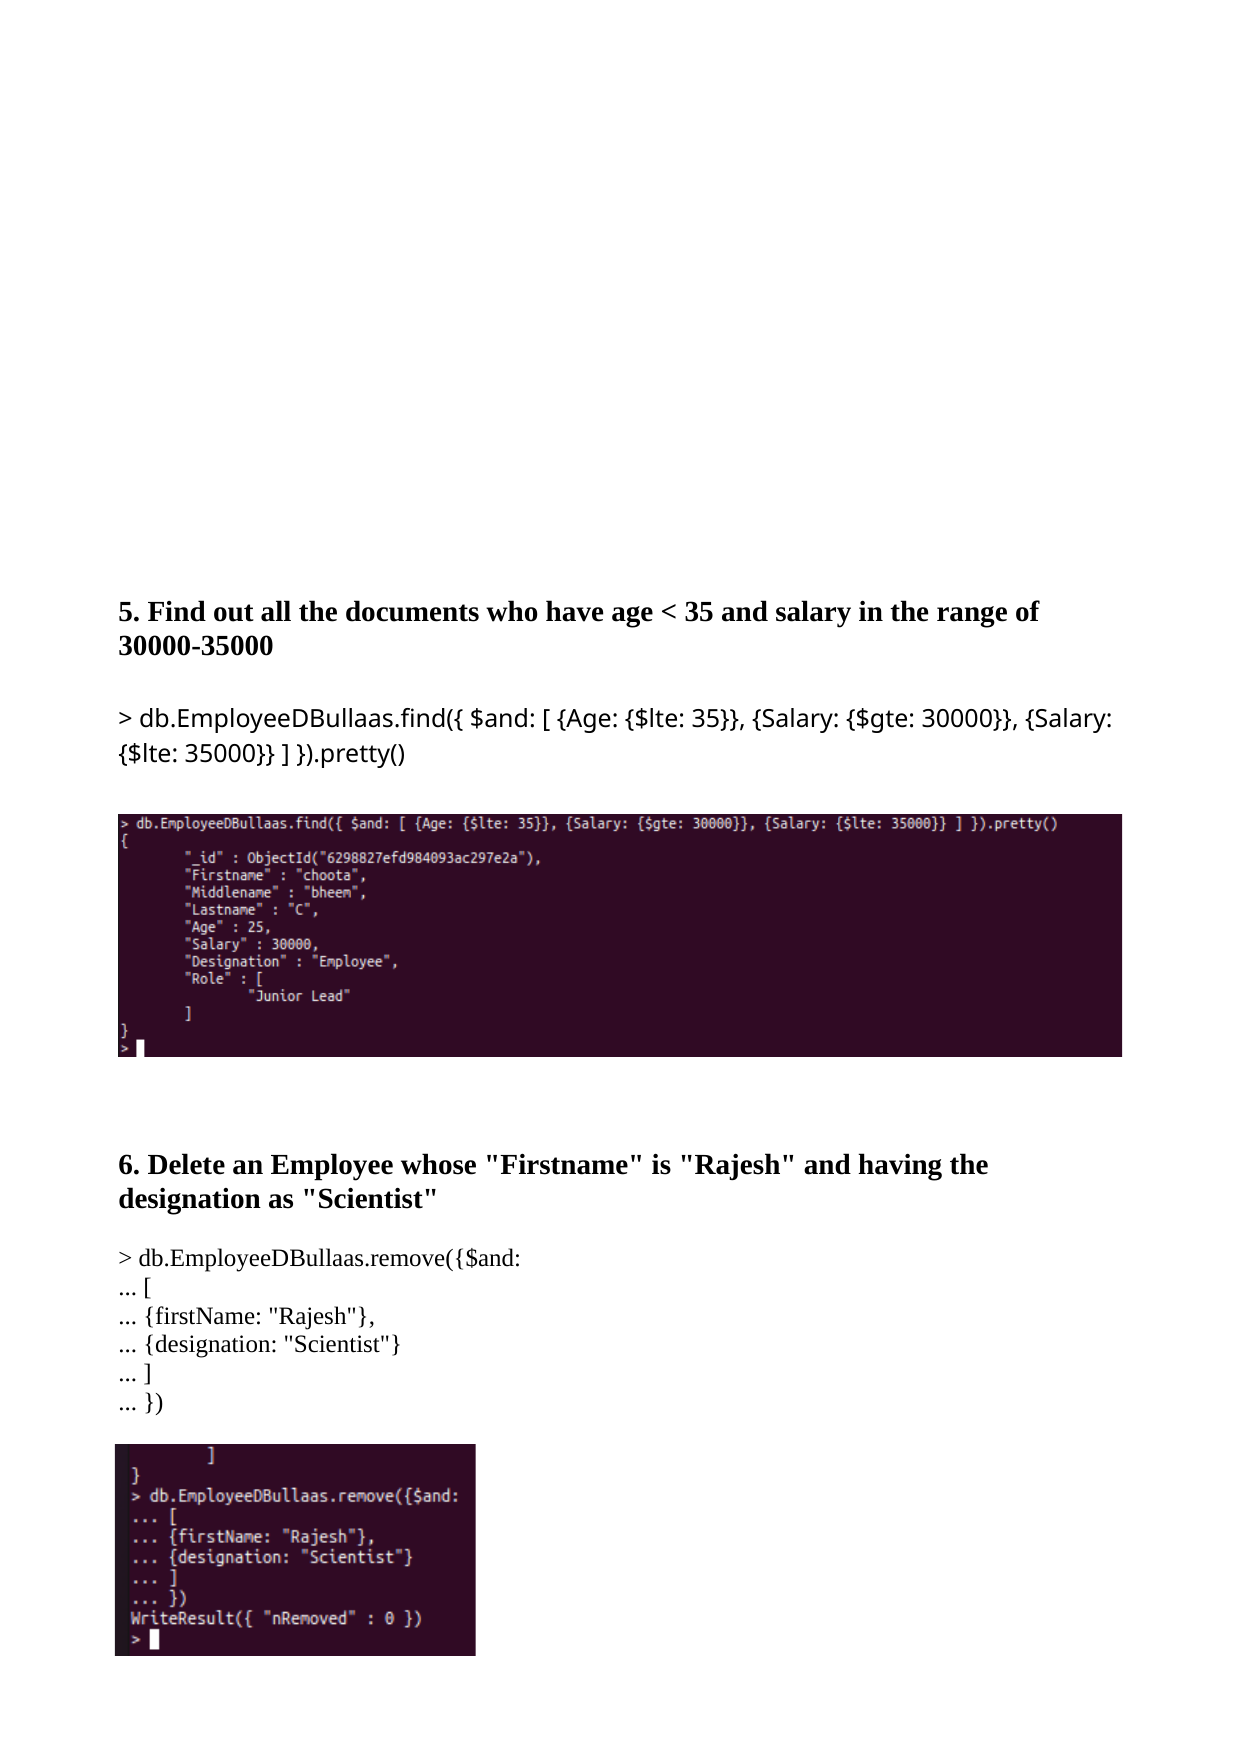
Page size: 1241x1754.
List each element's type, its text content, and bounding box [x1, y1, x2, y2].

text > db.EmployeeDBullaas.find({ $and: [ {Age: {$lte: 35}}, {Salary: {$gte: 30000}}, {Salary: {$lte: 35000}} ] }).pretty() [118, 701, 1122, 769]
picture [114, 1444, 476, 1656]
picture [118, 814, 1123, 1057]
text > db.EmployeeDBullaas.remove({$and: [118, 1243, 1122, 1272]
text 6. Delete an Employee whose "Firstname" is "Rajesh" and having the designation as "Scientist" [118, 1147, 1122, 1214]
text ... [ [118, 1272, 1122, 1301]
text ... }) [118, 1387, 1122, 1416]
text ... {designation: "Scientist"} [118, 1329, 1122, 1358]
text 5. Find out all the documents who have age < 35 and salary in the range of 30000-35000 [118, 594, 1122, 661]
text ... {firstName: "Rajesh"}, [118, 1301, 1122, 1329]
text ... ] [118, 1358, 1122, 1387]
